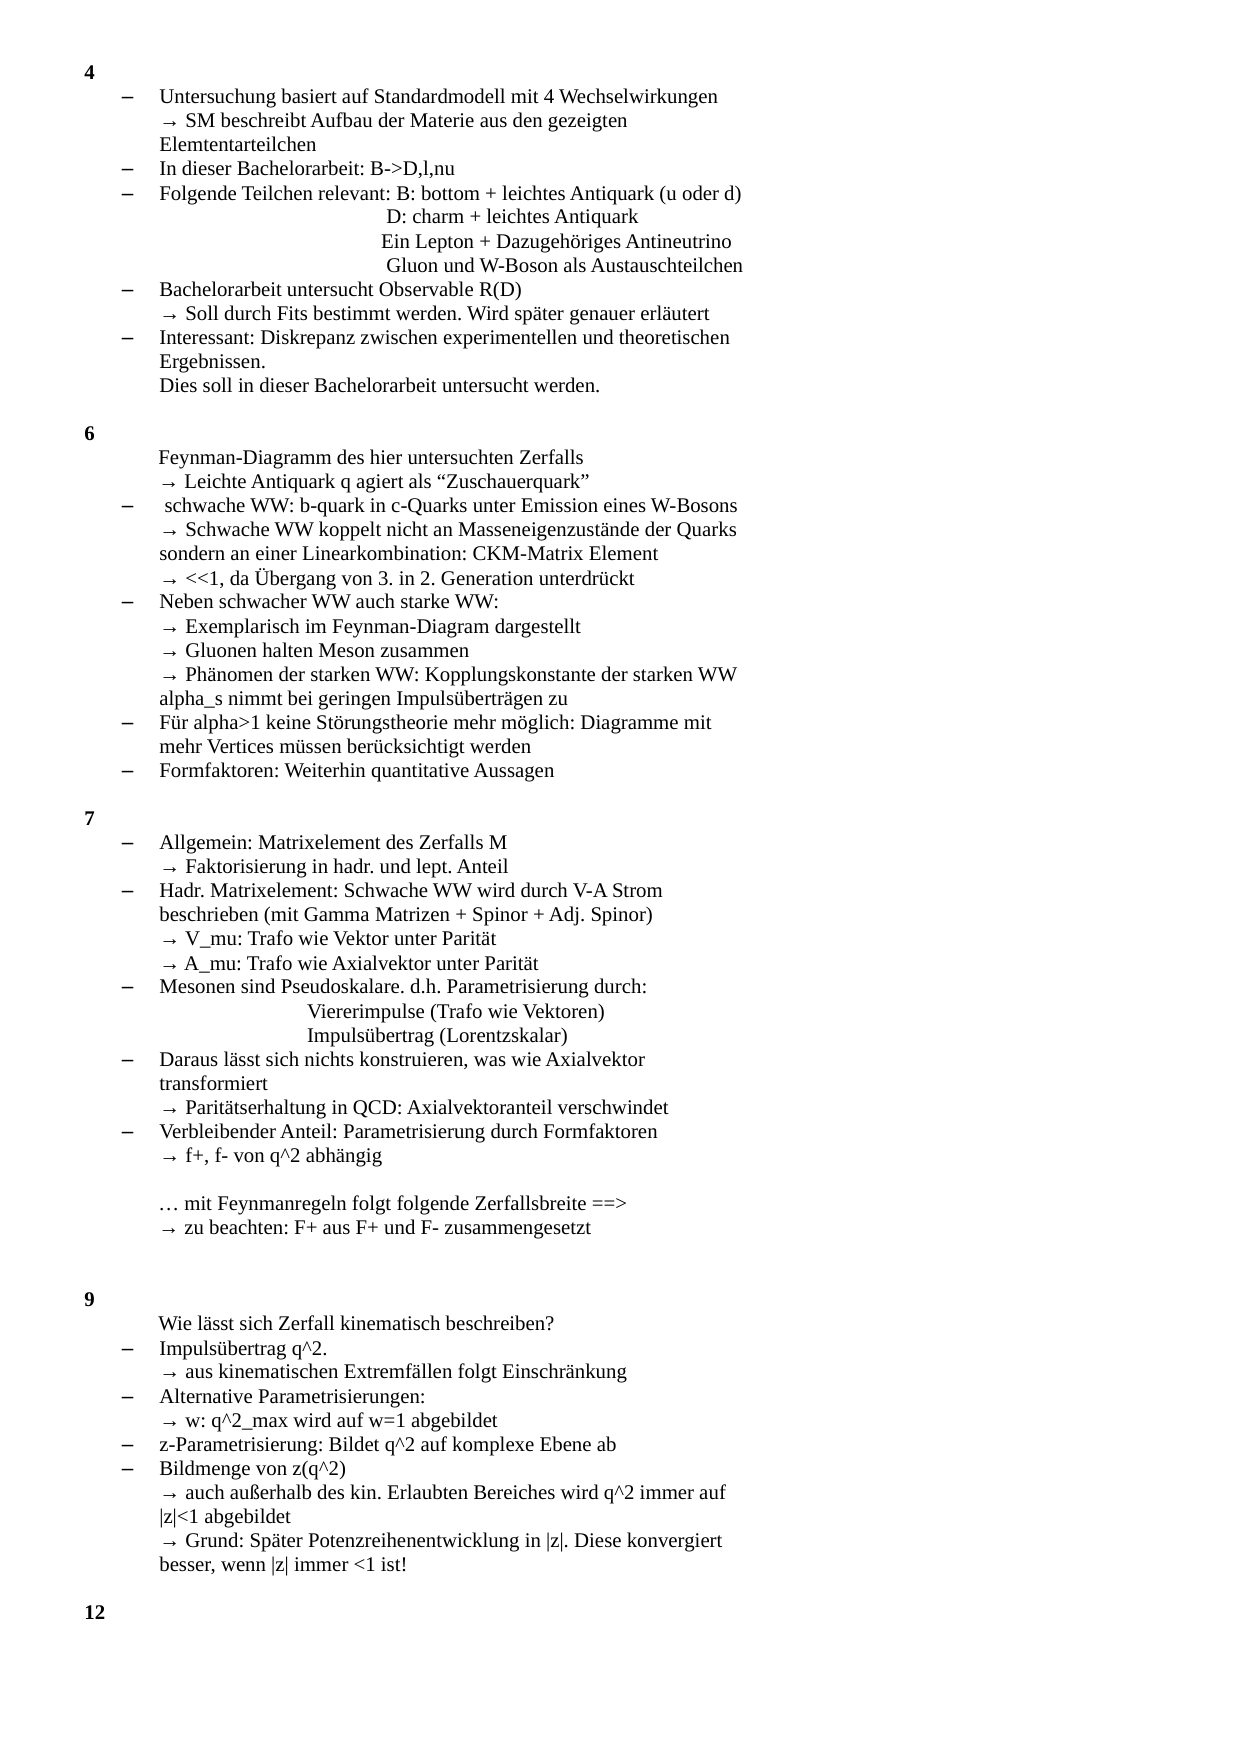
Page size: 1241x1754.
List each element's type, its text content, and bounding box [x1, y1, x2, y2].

list Untersuchung basiert auf Standardmodell mit 4 Wechselwirkungen [122, 84, 744, 108]
list Daraus lässt sich nichts konstruieren, was wie Axialvektor transformiert → Paritätserhaltung in QCD: Axialvektoranteil verschwindet [122, 1047, 744, 1119]
list Hadr. Matrixelement: Schwache WW wird durch V-A Strom beschrieben (mit Gamma Matrizen + Spinor + Adj. Spinor) [122, 878, 744, 926]
text Wie lässt sich Zerfall kinematisch beschreiben? [84, 1311, 744, 1335]
list → aus kinematischen Extremfällen folgt Einschränkung [122, 1359, 744, 1383]
list → V_mu: Trafo wie Vektor unter Parität → A_mu: Trafo wie Axialvektor unter Parität [122, 926, 744, 974]
text Feynman-Diagramm des hier untersuchten Zerfalls [84, 445, 744, 469]
list → w: q^2_max wird auf w=1 abgebildet [122, 1408, 744, 1432]
text → zu beachten: F+ aus F+ und F- zusammengesetzt [84, 1215, 744, 1239]
list schwache WW: b-quark in c-Quarks unter Emission eines W-Bosons [122, 493, 744, 517]
text 6 [84, 421, 744, 445]
list Für alpha>1 keine Störungstheorie mehr möglich: Diagramme mit mehr Vertices müssen berücksichtigt werden [122, 710, 744, 758]
list Interessant: Diskrepanz zwischen experimentellen und theoretischen Ergebnissen. Dies soll in dieser Bachelorarbeit untersucht werden. [122, 325, 744, 397]
list z-Parametrisierung: Bildet q^2 auf komplexe Ebene ab [122, 1432, 744, 1456]
list Alternative Parametrisierungen: [122, 1383, 744, 1408]
list → SM beschreibt Aufbau der Materie aus den gezeigten Elemtentarteilchen [122, 108, 744, 156]
list Impulsübertrag q^2. [122, 1335, 744, 1359]
list Folgende Teilchen relevant: B: bottom + leichtes Antiquark (u oder d) D: charm + leichtes Antiquark Ein Lepton + Dazugehöriges Antineutrino Gluon und W-Boson als Austauschteilchen [122, 180, 744, 277]
list Neben schwacher WW auch starke WW: → Exemplarisch im Feynman-Diagram dargestellt → Gluonen halten Meson zusammen → Phänomen der starken WW: Kopplungskonstante der starken WW alpha_s nimmt bei geringen Impulsüberträgen zu [122, 589, 744, 710]
text … mit Feynmanregeln folgt folgende Zerfallsbreite ==> [84, 1191, 744, 1215]
list Mesonen sind Pseudoskalare. d.h. Parametrisierung durch: Viererimpulse (Trafo wie Vektoren) Impulsübertrag (Lorentzskalar) [122, 974, 744, 1047]
list → auch außerhalb des kin. Erlaubten Bereiches wird q^2 immer auf |z|<1 abgebildet → Grund: Später Potenzreihenentwicklung in |z|. Diese konvergiert besser, wenn |z| immer <1 ist! [122, 1480, 744, 1576]
text 4 [84, 60, 744, 84]
list Formfaktoren: Weiterhin quantitative Aussagen [122, 758, 744, 782]
text → Leichte Antiquark q agiert als “Zuschauerquark” [84, 469, 744, 493]
text 9 [84, 1287, 744, 1311]
text 7 [84, 806, 744, 830]
list Allgemein: Matrixelement des Zerfalls M → Faktorisierung in hadr. und lept. Anteil [122, 830, 744, 878]
list Bachelorarbeit untersucht Observable R(D) → Soll durch Fits bestimmt werden. Wird später genauer erläutert [122, 277, 744, 325]
list In dieser Bachelorarbeit: B->D,l,nu [122, 156, 744, 180]
list → Schwache WW koppelt nicht an Masseneigenzustände der Quarks sondern an einer Linearkombination: CKM-Matrix Element → <<1, da Übergang von 3. in 2. Generation unterdrückt [122, 517, 744, 589]
text 12 [84, 1600, 744, 1624]
list Verbleibender Anteil: Parametrisierung durch Formfaktoren → f+, f- von q^2 abhängig [122, 1119, 744, 1167]
list Bildmenge von z(q^2) [122, 1456, 744, 1480]
